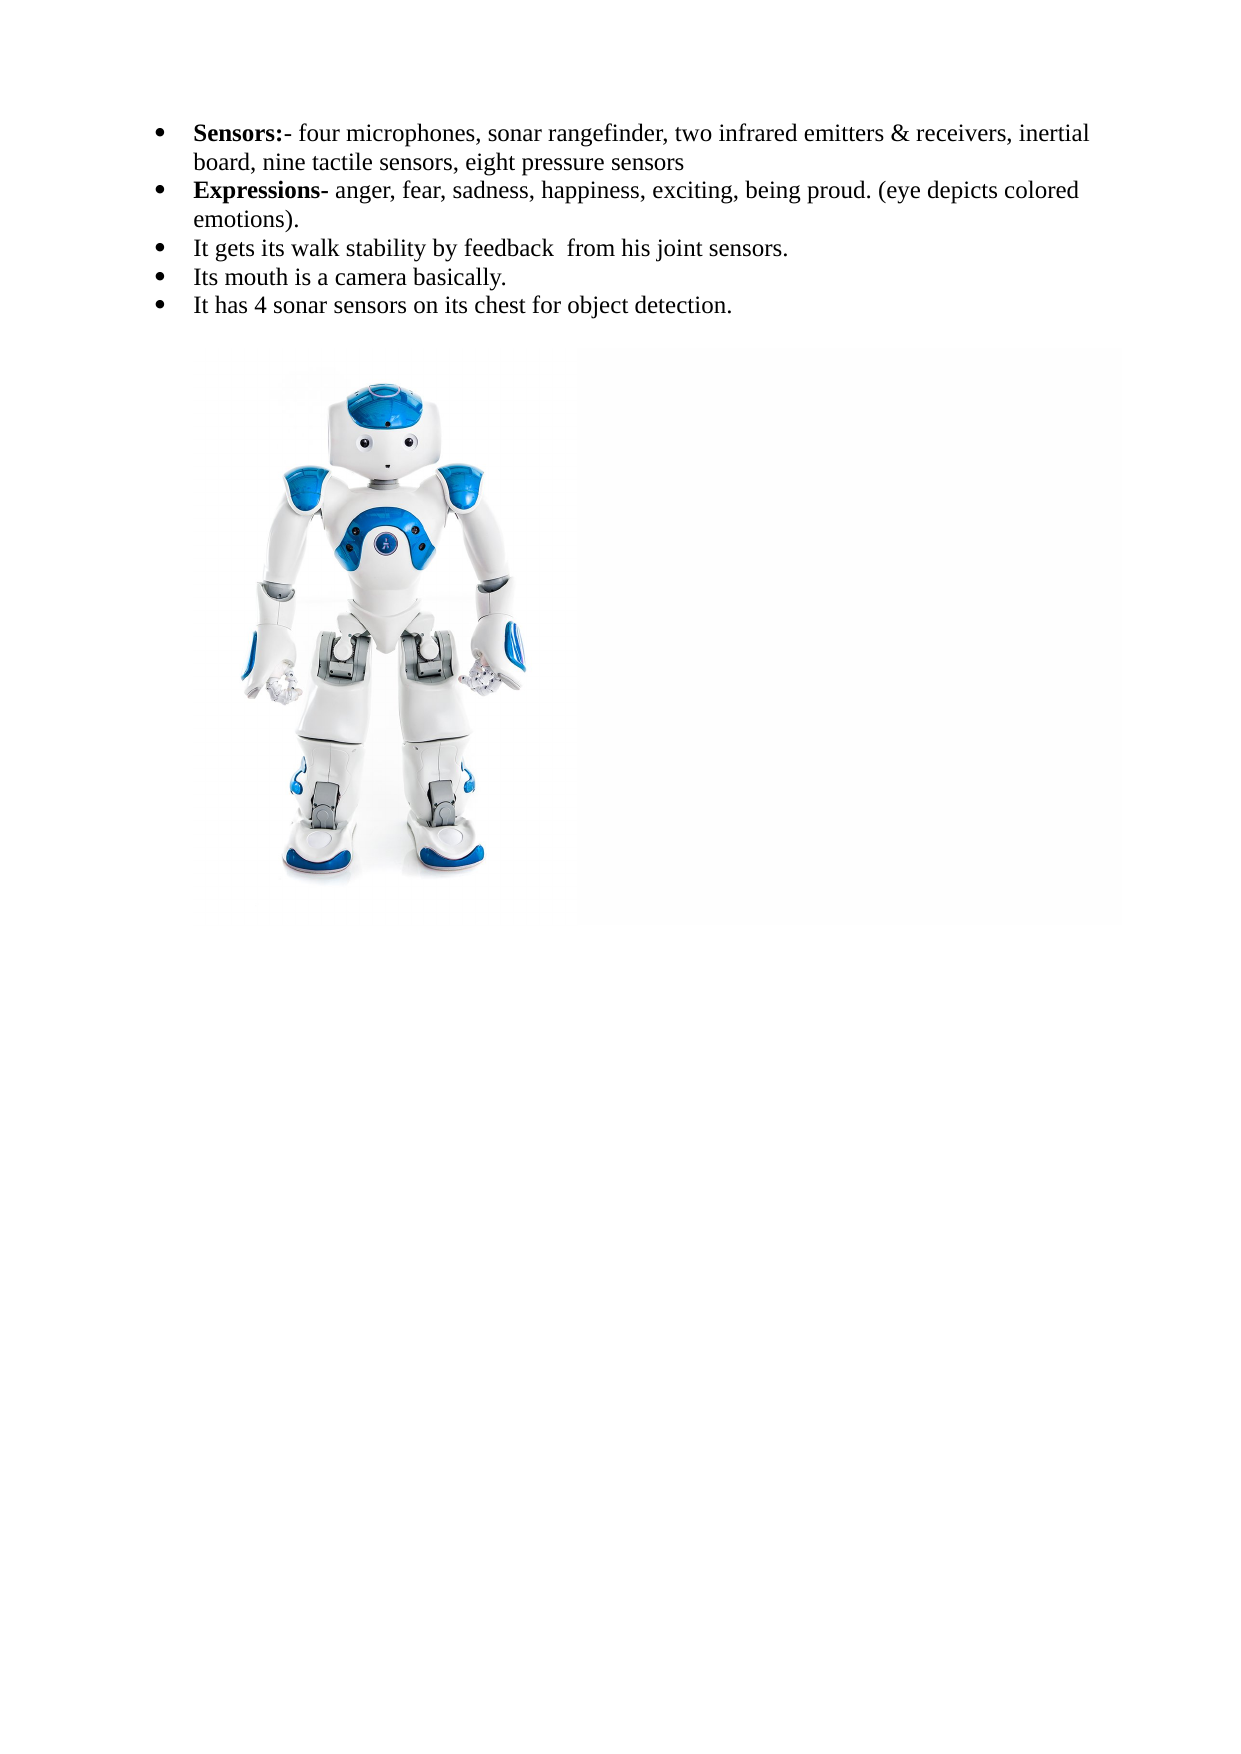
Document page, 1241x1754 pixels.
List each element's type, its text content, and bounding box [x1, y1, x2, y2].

list Expressions- anger, fear, sadness, happiness, exciting, being proud. (eye depicts colored emotions). [156, 176, 1122, 233]
list Its mouth is a camera basically. [156, 262, 1122, 291]
list Sensors:- four microphones, sonar rangefinder, two infrared emitters & receivers, inertial board, nine tactile sensors, eight pressure sensors [156, 118, 1122, 176]
picture [193, 348, 578, 926]
list It gets its walk stability by feedback from his joint sensors. [156, 233, 1122, 262]
list It has 4 sonar sensors on its chest for object detection. [156, 291, 1122, 319]
